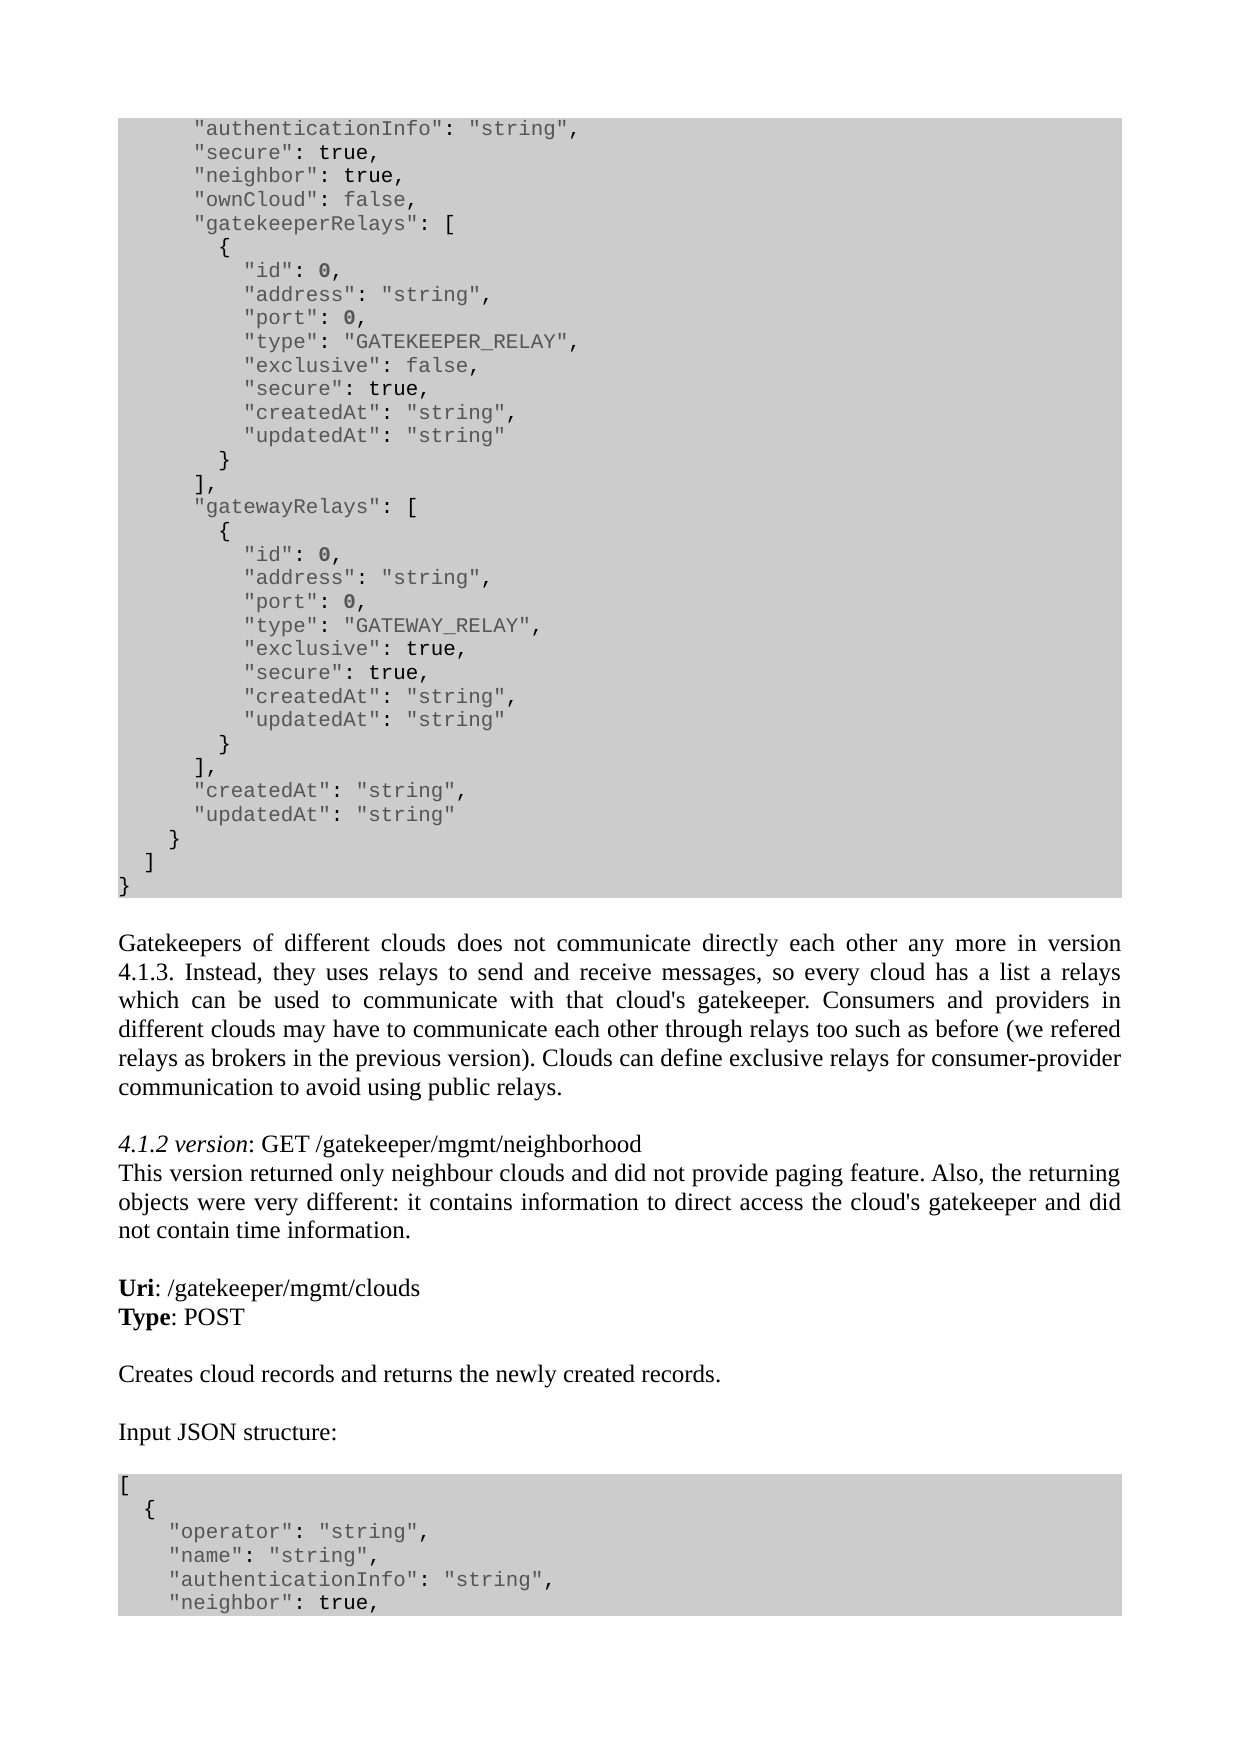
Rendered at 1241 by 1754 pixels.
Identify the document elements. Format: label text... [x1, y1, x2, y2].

text Type: POST [118, 1302, 1122, 1330]
text ], [118, 757, 1122, 780]
text "name": "string", [118, 1545, 1122, 1569]
text "secure": true, [118, 662, 1122, 686]
text "port": 0, [118, 591, 1122, 615]
text "gatekeeperRelays": [ [118, 213, 1122, 236]
text } [118, 875, 1122, 898]
text "authenticationInfo": "string", [118, 1569, 1122, 1592]
text "neighbor": true, [118, 165, 1122, 189]
text Gatekeepers of different clouds does not communicate directly each other any more in version 4.1.3. Instead, they uses relays to send and receive messages, so every cloud has a list a relays which can be used to communicate with that cloud's gatekeeper. Consumers and providers in different clouds may have to communicate each other through relays too such as before (we refered relays as brokers in the previous version). Clouds can define exclusive relays for consumer-provider communication to avoid using public relays. [118, 928, 1122, 1100]
text "exclusive": true, [118, 638, 1122, 662]
text "id": 0, [118, 260, 1122, 284]
text } [118, 733, 1122, 757]
text } [118, 449, 1122, 473]
text 4.1.2 version: GET /gatekeeper/mgmt/neighborhood [118, 1129, 1122, 1158]
text "updatedAt": "string" [118, 426, 1122, 449]
text "port": 0, [118, 307, 1122, 331]
text "ownCloud": false, [118, 189, 1122, 213]
text { [118, 236, 1122, 260]
text "address": "string", [118, 567, 1122, 591]
text "createdAt": "string", [118, 780, 1122, 804]
text "updatedAt": "string" [118, 804, 1122, 827]
text "secure": true, [118, 142, 1122, 165]
text "authenticationInfo": "string", [118, 118, 1122, 142]
text ], [118, 473, 1122, 496]
text Input JSON structure: [118, 1417, 1122, 1445]
text Uri: /gatekeeper/mgmt/clouds [118, 1273, 1122, 1302]
text "exclusive": false, [118, 354, 1122, 378]
text { [118, 520, 1122, 544]
text "createdAt": "string", [118, 402, 1122, 426]
text "secure": true, [118, 378, 1122, 402]
text [ [118, 1474, 1122, 1498]
text "address": "string", [118, 284, 1122, 307]
text This version returned only neighbour clouds and did not provide paging feature. Also, the returning objects were very different: it contains information to direct access the cloud's gatekeeper and did not contain time information. [118, 1158, 1122, 1244]
text "operator": "string", [118, 1521, 1122, 1545]
text "id": 0, [118, 544, 1122, 567]
text } [118, 827, 1122, 851]
text "gatewayRelays": [ [118, 496, 1122, 520]
text "neighbor": true, [118, 1592, 1122, 1616]
text "type": "GATEKEEPER_RELAY", [118, 331, 1122, 354]
text "type": "GATEWAY_RELAY", [118, 615, 1122, 638]
text "updatedAt": "string" [118, 709, 1122, 733]
text Creates cloud records and returns the newly created records. [118, 1359, 1122, 1388]
text "createdAt": "string", [118, 686, 1122, 709]
text { [118, 1498, 1122, 1521]
text ] [118, 851, 1122, 875]
